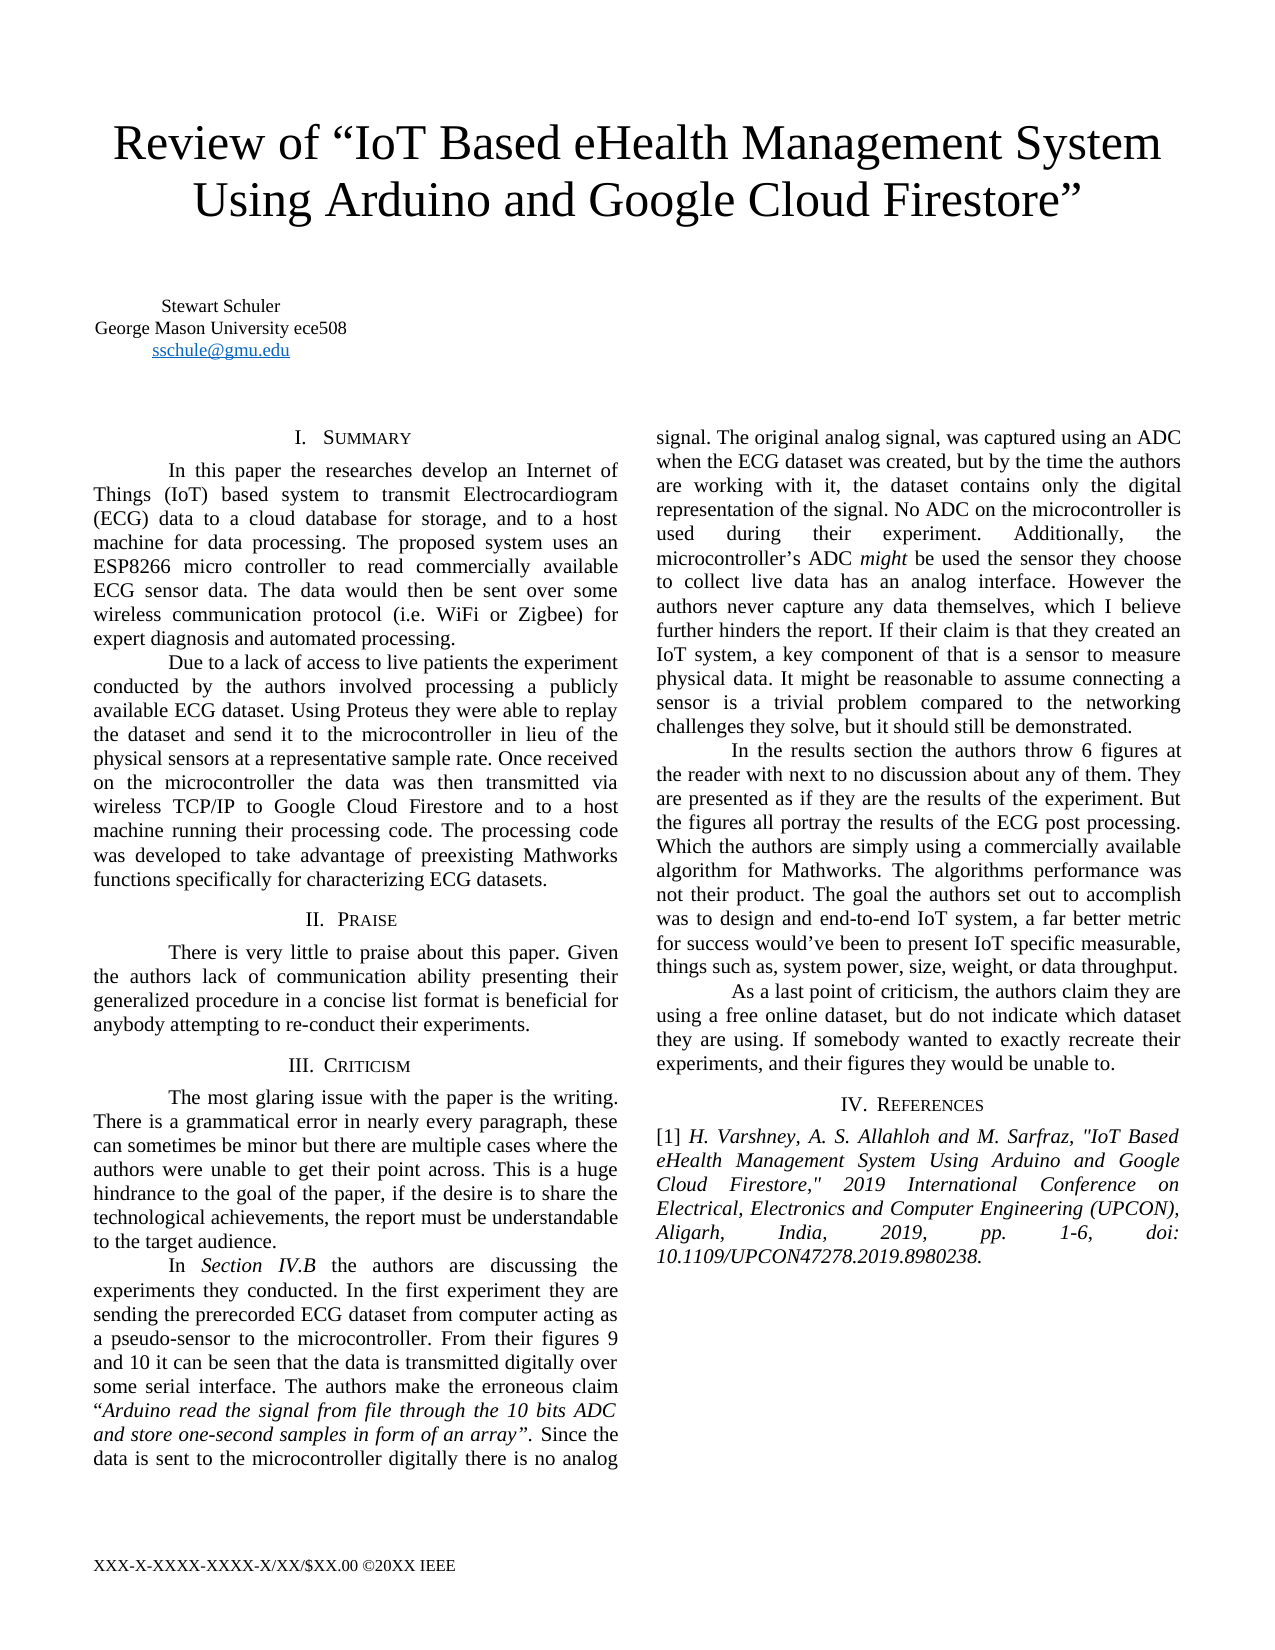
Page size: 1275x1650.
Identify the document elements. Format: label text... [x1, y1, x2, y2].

text As a last point of criticism, the authors claim they are using a free online dataset, but do not indicate which dataset they are using. If somebody wanted to exactly recreate their experiments, and their figures they would be unable to. [656, 978, 1182, 1075]
text In this paper the researches develop an Internet of Things (IoT) based system to transmit Electrocardiogram (ECG) data to a cloud database for storage, and to a host machine for data processing. The proposed system uses an ESP8266 micro controller to read commercially available ECG sensor data. The data would then be sent over some wireless communication protocol (i.e. WiFi or Zigbee) for expert diagnosis and automated processing. [93, 457, 619, 650]
text signal. The original analog signal, was captured using an ADC when the ECG dataset was created, but by the time the authors are working with it, the dataset contains only the digital representation of the signal. No ADC on the microcontroller is used during their experiment. Additionally, the microcontroller’s ADC might be used the sensor they choose to collect live data has an analog interface. However the authors never capture any data themselves, which I believe further hinders the report. If their claim is that they created an IoT system, a key component of that is a sensor to measure physical data. It might be reasonable to assume connecting a sensor is a trivial problem compared to the networking challenges they solve, but it should still be demonstrated. [656, 425, 1182, 738]
subtitle Summary [93, 425, 619, 449]
subtitle Praise [93, 907, 619, 931]
text Stewart Schuler George Mason University ece508 sschule@gmu.edu [93, 295, 348, 360]
subtitle Criticism [93, 1053, 619, 1077]
text In Section IV.B the authors are discussing the experiments they conducted. In the first experiment they are sending the prerecorded ECG dataset from computer acting as a pseudo-sensor to the microcontroller. From their figures 9 and 10 it can be seen that the data is transmitted digitally over some serial interface. The authors make the erroneous claim “Arduino read the signal from file through the 10 bits ADC and store one-second samples in form of an array”. Since the data is sent to the microcontroller digitally there is no analog [93, 1253, 619, 1470]
text Review of “IoT Based eHealth Management System Using Arduino and Google Cloud Firestore” [93, 112, 1182, 227]
text There is very little to praise about this paper. Given the authors lack of communication ability presenting their generalized procedure in a concise list format is beneficial for anybody attempting to re-conduct their experiments. [93, 940, 619, 1036]
subtitle References [656, 1091, 1182, 1116]
text [1] H. Varshney, A. S. Allahloh and M. Sarfraz, "IoT Based eHealth Management System Using Arduino and Google Cloud Firestore," 2019 International Conference on Electrical, Electronics and Computer Engineering (UPCON), Aligarh, India, 2019, pp. 1-6, doi: 10.1109/UPCON47278.2019.8980238. [656, 1124, 1182, 1268]
text Due to a lack of access to live patients the experiment conducted by the authors involved processing a publicly available ECG dataset. Using Proteus they were able to replay the dataset and send it to the microcontroller in lieu of the physical sensors at a representative sample rate. Once received on the microcontroller the data was then transmitted via wireless TCP/IP to Google Cloud Firestore and to a host machine running their processing code. The processing code was developed to take advantage of preexisting Mathworks functions specifically for characterizing ECG datasets. [93, 650, 619, 891]
text The most glaring issue with the paper is the writing. There is a grammatical error in nearly every paragraph, these can sometimes be minor but there are multiple cases where the authors were unable to get their point across. This is a huge hindrance to the goal of the paper, if the desire is to share the technological achievements, the report must be understandable to the target audience. [93, 1085, 619, 1253]
text In the results section the authors throw 6 figures at the reader with next to no discussion about any of them. They are presented as if they are the results of the experiment. But the figures all portray the results of the ECG post processing. Which the authors are simply using a commercially available algorithm for Mathworks. The algorithms performance was not their product. The goal the authors set out to accomplish was to design and end-to-end IoT system, a far better metric for success would’ve been to present IoT specific measurable, things such as, system power, size, weight, or data throughput. [656, 738, 1182, 978]
